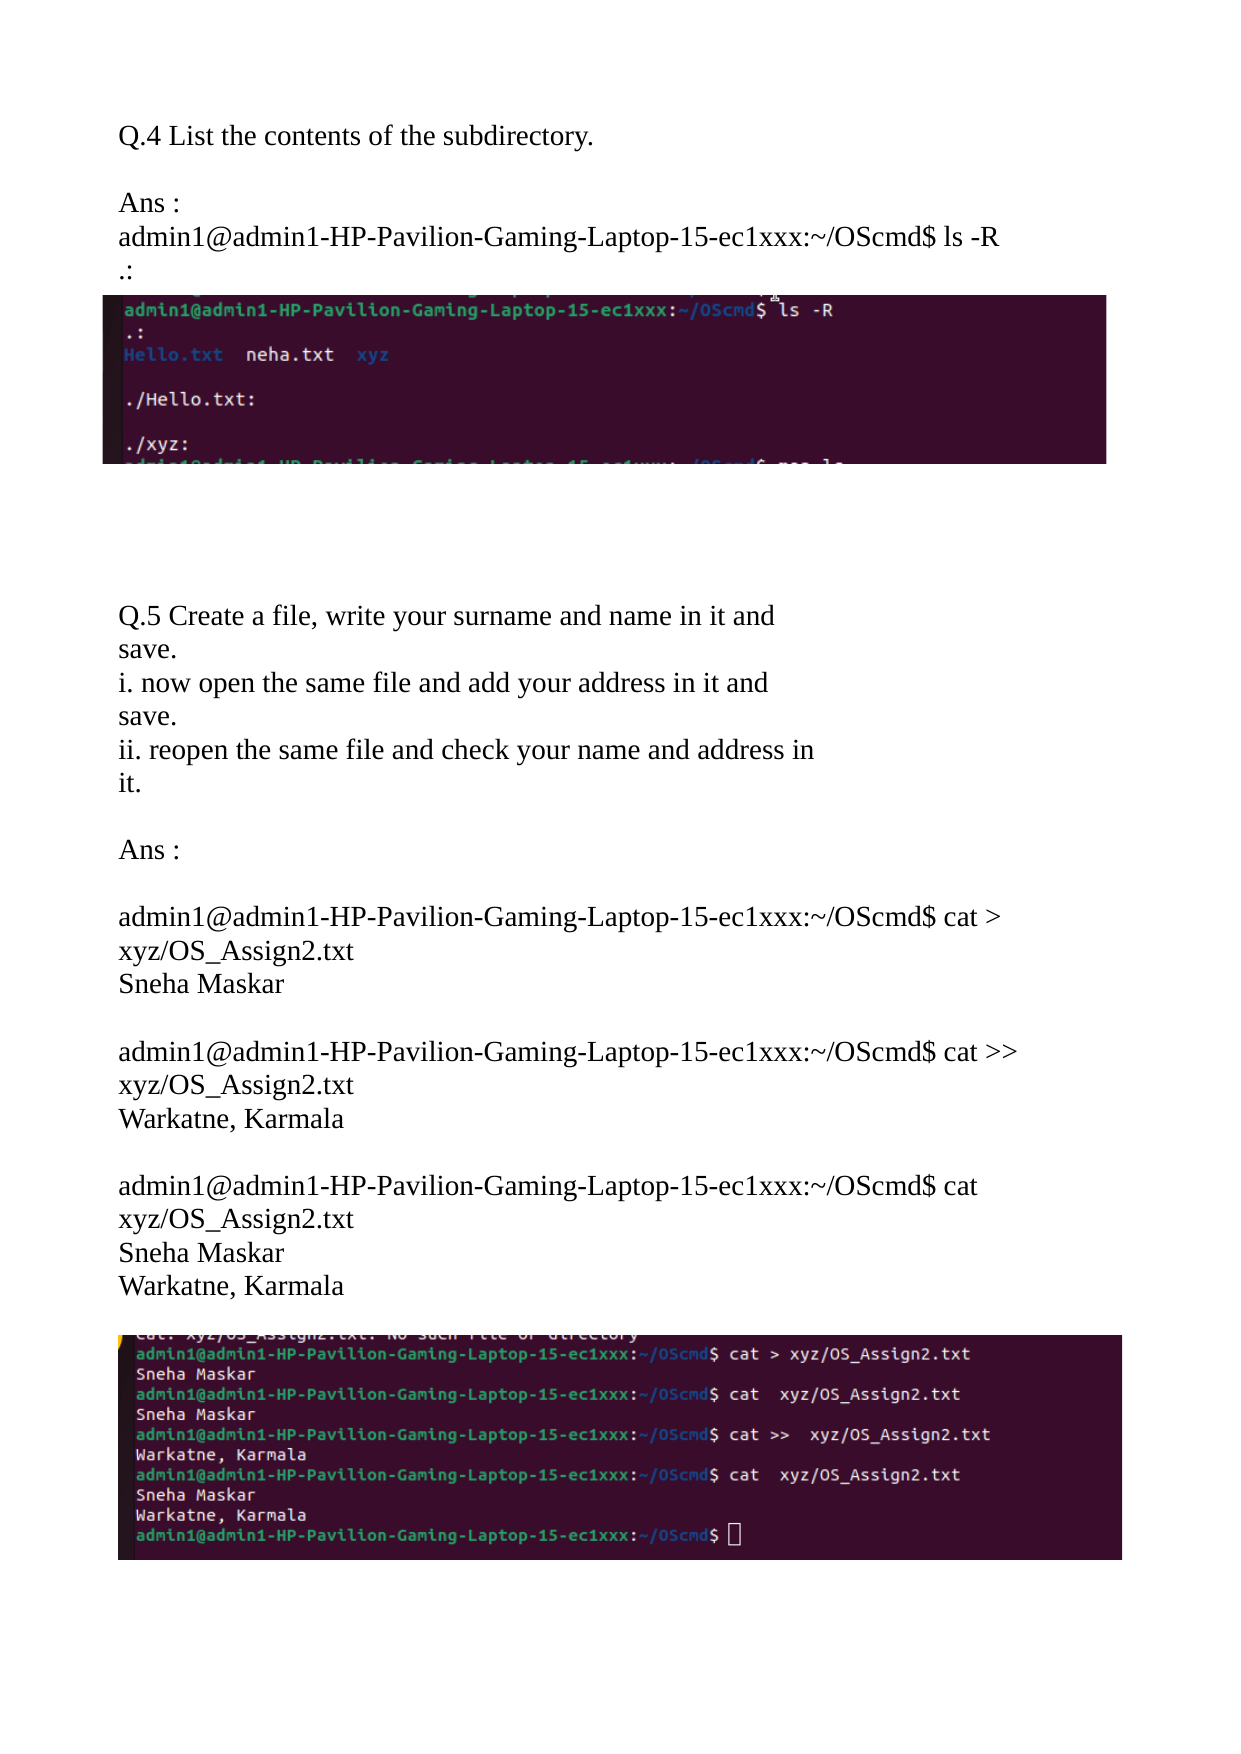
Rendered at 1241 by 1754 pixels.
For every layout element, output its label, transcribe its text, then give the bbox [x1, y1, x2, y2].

text Sneha Maskar [118, 967, 1122, 1000]
text save. [118, 631, 1122, 665]
picture [102, 295, 1107, 464]
text admin1@admin1-HP-Pavilion-Gaming-Laptop-15-ec1xxx:~/OScmd$ cat > xyz/OS_Assign2.txt [118, 899, 1122, 967]
text Ans : [118, 832, 1122, 866]
text Q.5 Create a file, write your surname and name in it and [118, 598, 1122, 631]
text it. [118, 765, 1122, 799]
text Warkatne, Karmala [118, 1101, 1122, 1134]
text i. now open the same file and add your address in it and [118, 665, 1122, 698]
text Sneha Maskar [118, 1235, 1122, 1268]
text ii. reopen the same file and check your name and address in [118, 732, 1122, 765]
text admin1@admin1-HP-Pavilion-Gaming-Laptop-15-ec1xxx:~/OScmd$ cat >> xyz/OS_Assign2.txt [118, 1034, 1122, 1101]
text Ans : [118, 185, 1122, 219]
text admin1@admin1-HP-Pavilion-Gaming-Laptop-15-ec1xxx:~/OScmd$ ls -R [118, 219, 1122, 252]
text Warkatne, Karmala [118, 1268, 1122, 1302]
text save. [118, 698, 1122, 732]
text Q.4 List the contents of the subdirectory. [118, 118, 1122, 152]
text admin1@admin1-HP-Pavilion-Gaming-Laptop-15-ec1xxx:~/OScmd$ cat xyz/OS_Assign2.txt [118, 1168, 1122, 1235]
text .: [118, 252, 1122, 286]
picture [118, 1335, 1123, 1560]
